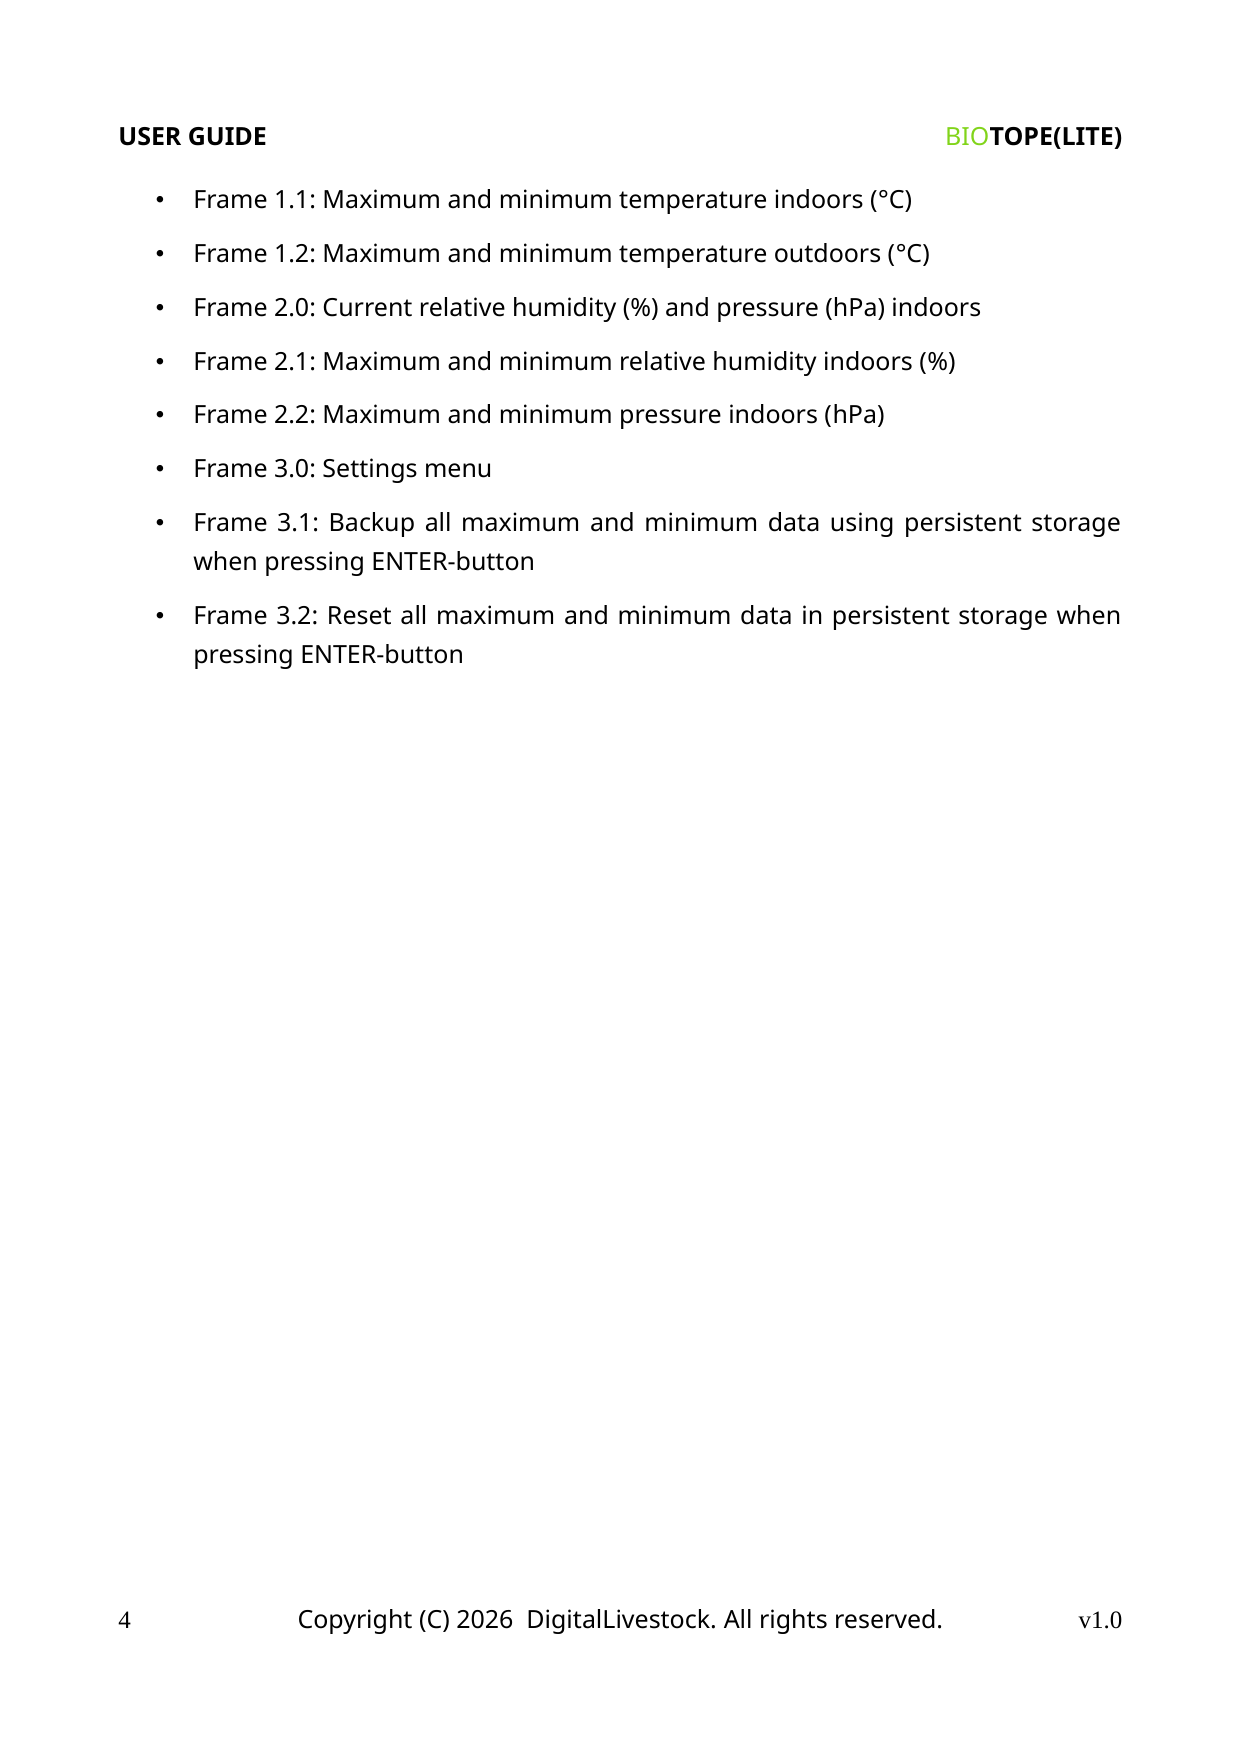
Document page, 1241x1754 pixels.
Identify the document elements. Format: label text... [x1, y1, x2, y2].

list Frame 3.2: Reset all maximum and minimum data in persistent storage when pressing ENTER-button [156, 598, 1122, 671]
list Frame 1.1: Maximum and minimum temperature indoors (°C) [156, 182, 1122, 216]
list Frame 1.2: Maximum and minimum temperature outdoors (°C) [156, 236, 1122, 270]
list Frame 2.0: Current relative humidity (%) and pressure (hPa) indoors [156, 290, 1122, 324]
list Frame 3.1: Backup all maximum and minimum data using persistent storage when pressing ENTER-button [156, 505, 1122, 578]
list Frame 2.2: Maximum and minimum pressure indoors (hPa) [156, 397, 1122, 431]
list Frame 3.0: Settings menu [156, 451, 1122, 485]
list Frame 2.1: Maximum and minimum relative humidity indoors (%) [156, 343, 1122, 377]
